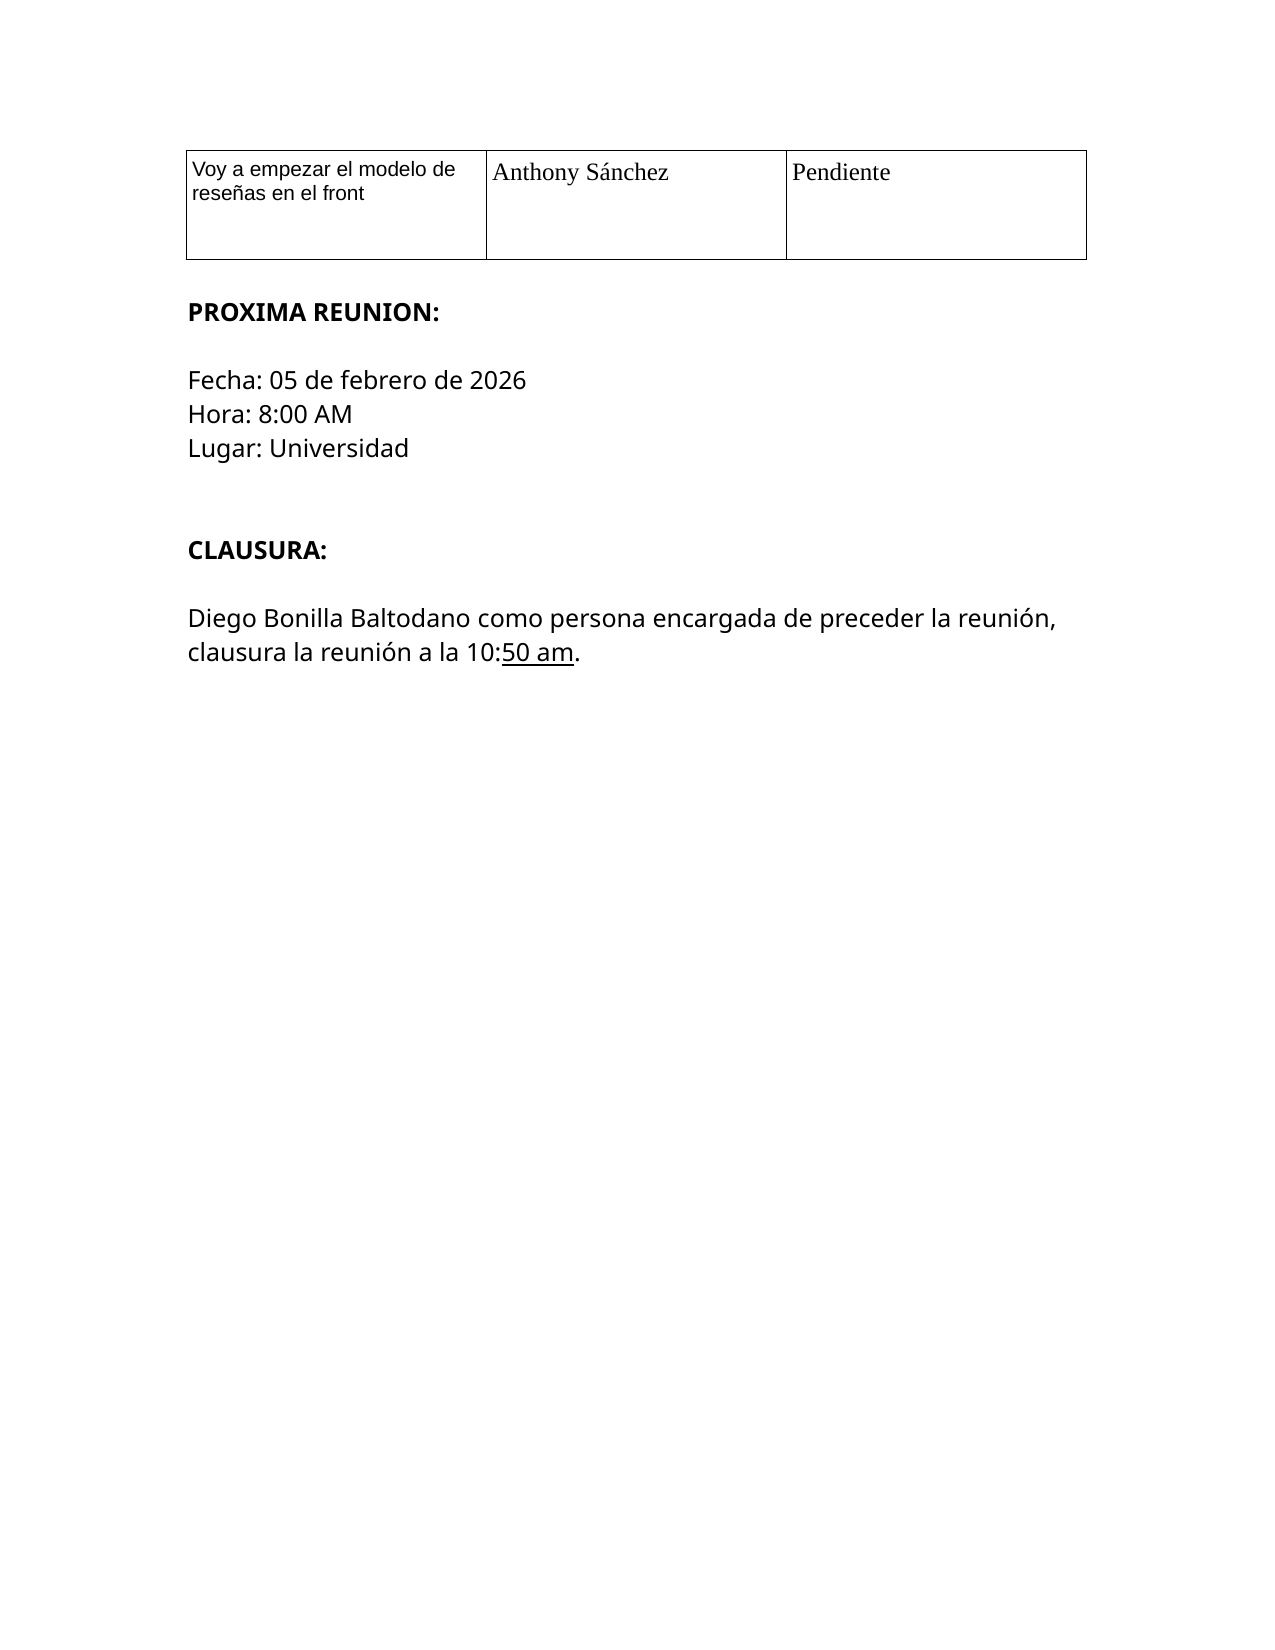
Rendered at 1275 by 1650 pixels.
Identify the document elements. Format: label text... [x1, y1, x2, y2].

text Lugar: Universidad [187, 431, 1087, 465]
table_cell Pendiente [787, 151, 1086, 259]
text Hora: 8:00 AM [187, 397, 1087, 431]
table_cell Anthony Sánchez [487, 151, 786, 259]
text Fecha: 05 de febrero de 2026 [187, 363, 1087, 397]
table_cell Voy a empezar el modelo de reseñas en el front [187, 151, 486, 259]
text Diego Bonilla Baltodano como persona encargada de preceder la reunión, clausura la reunión a la 10:50 am. [187, 601, 1087, 669]
text PROXIMA REUNION: [187, 294, 1087, 328]
text CLAUSURA: [187, 533, 1087, 567]
